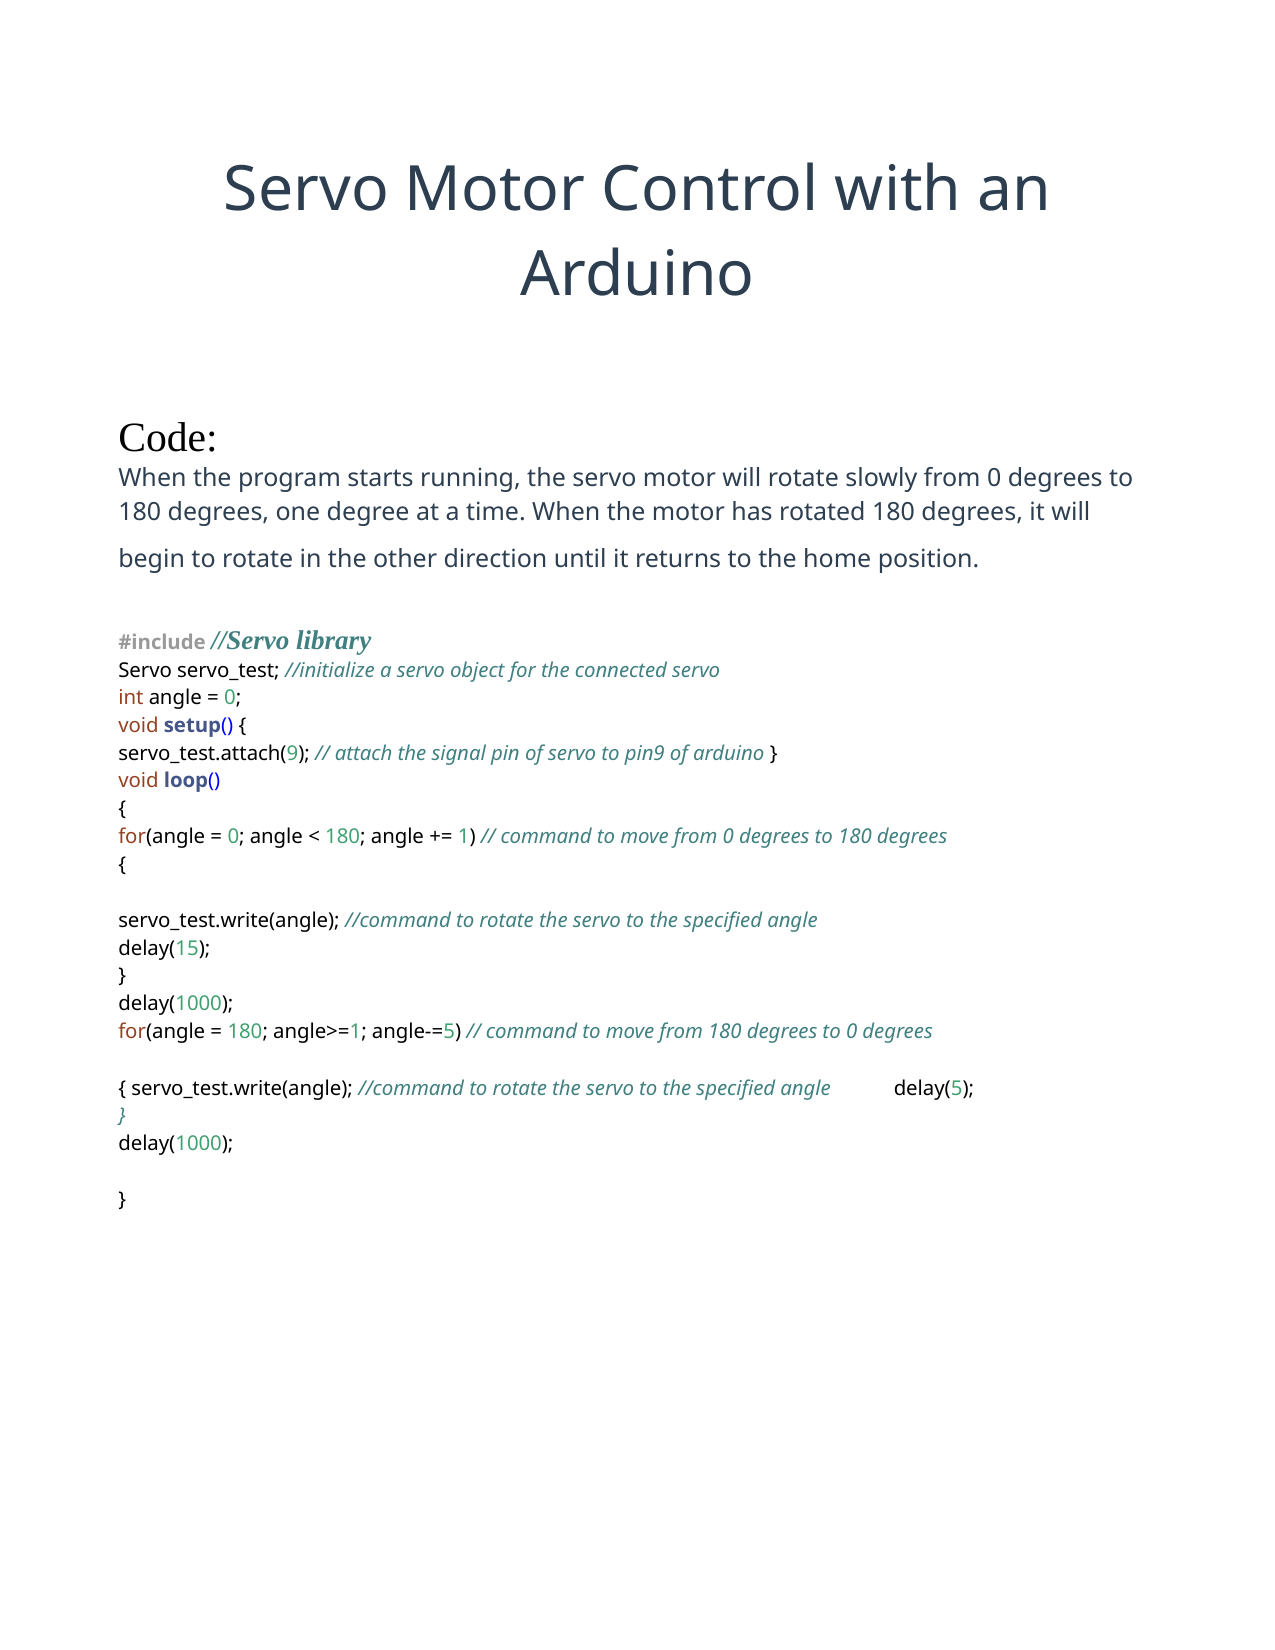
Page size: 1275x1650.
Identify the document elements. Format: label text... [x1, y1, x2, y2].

text } [118, 1101, 1157, 1129]
subtitle Servo Motor Control with an Arduino [118, 143, 1157, 313]
text servo_test.attach(9); // attach the signal pin of servo to pin9 of arduino } [118, 738, 1157, 766]
text When the program starts running, the servo motor will rotate slowly from 0 degrees to 180 degrees, one degree at a time. When the motor has rotated 180 degrees, it will begin to rotate in the other direction until it returns to the home position. [118, 460, 1157, 576]
text delay(1000); [118, 989, 1157, 1016]
text servo_test.write(angle); //command to rotate the servo to the specified angle [118, 906, 1157, 933]
text Code: [118, 412, 1157, 460]
text int angle = 0; [118, 683, 1157, 711]
text { servo_test.write(angle); //command to rotate the servo to the specified angle delay(5); [118, 1072, 1157, 1101]
text } [118, 1184, 1157, 1212]
text Servo servo_test; //initialize a servo object for the connected servo [118, 655, 1157, 683]
text for(angle = 0; angle < 180; angle += 1) // command to move from 0 degrees to 180 degrees [118, 821, 1157, 849]
text { [118, 849, 1157, 877]
text for(angle = 180; angle>=1; angle-=5) // command to move from 180 degrees to 0 degrees [118, 1016, 1157, 1044]
text } [118, 961, 1157, 989]
text { [118, 794, 1157, 821]
text void loop() [118, 766, 1157, 794]
text delay(1000); [118, 1129, 1157, 1157]
text #include //Servo library [118, 624, 1157, 655]
text delay(15); [118, 933, 1157, 961]
text void setup() { [118, 711, 1157, 738]
